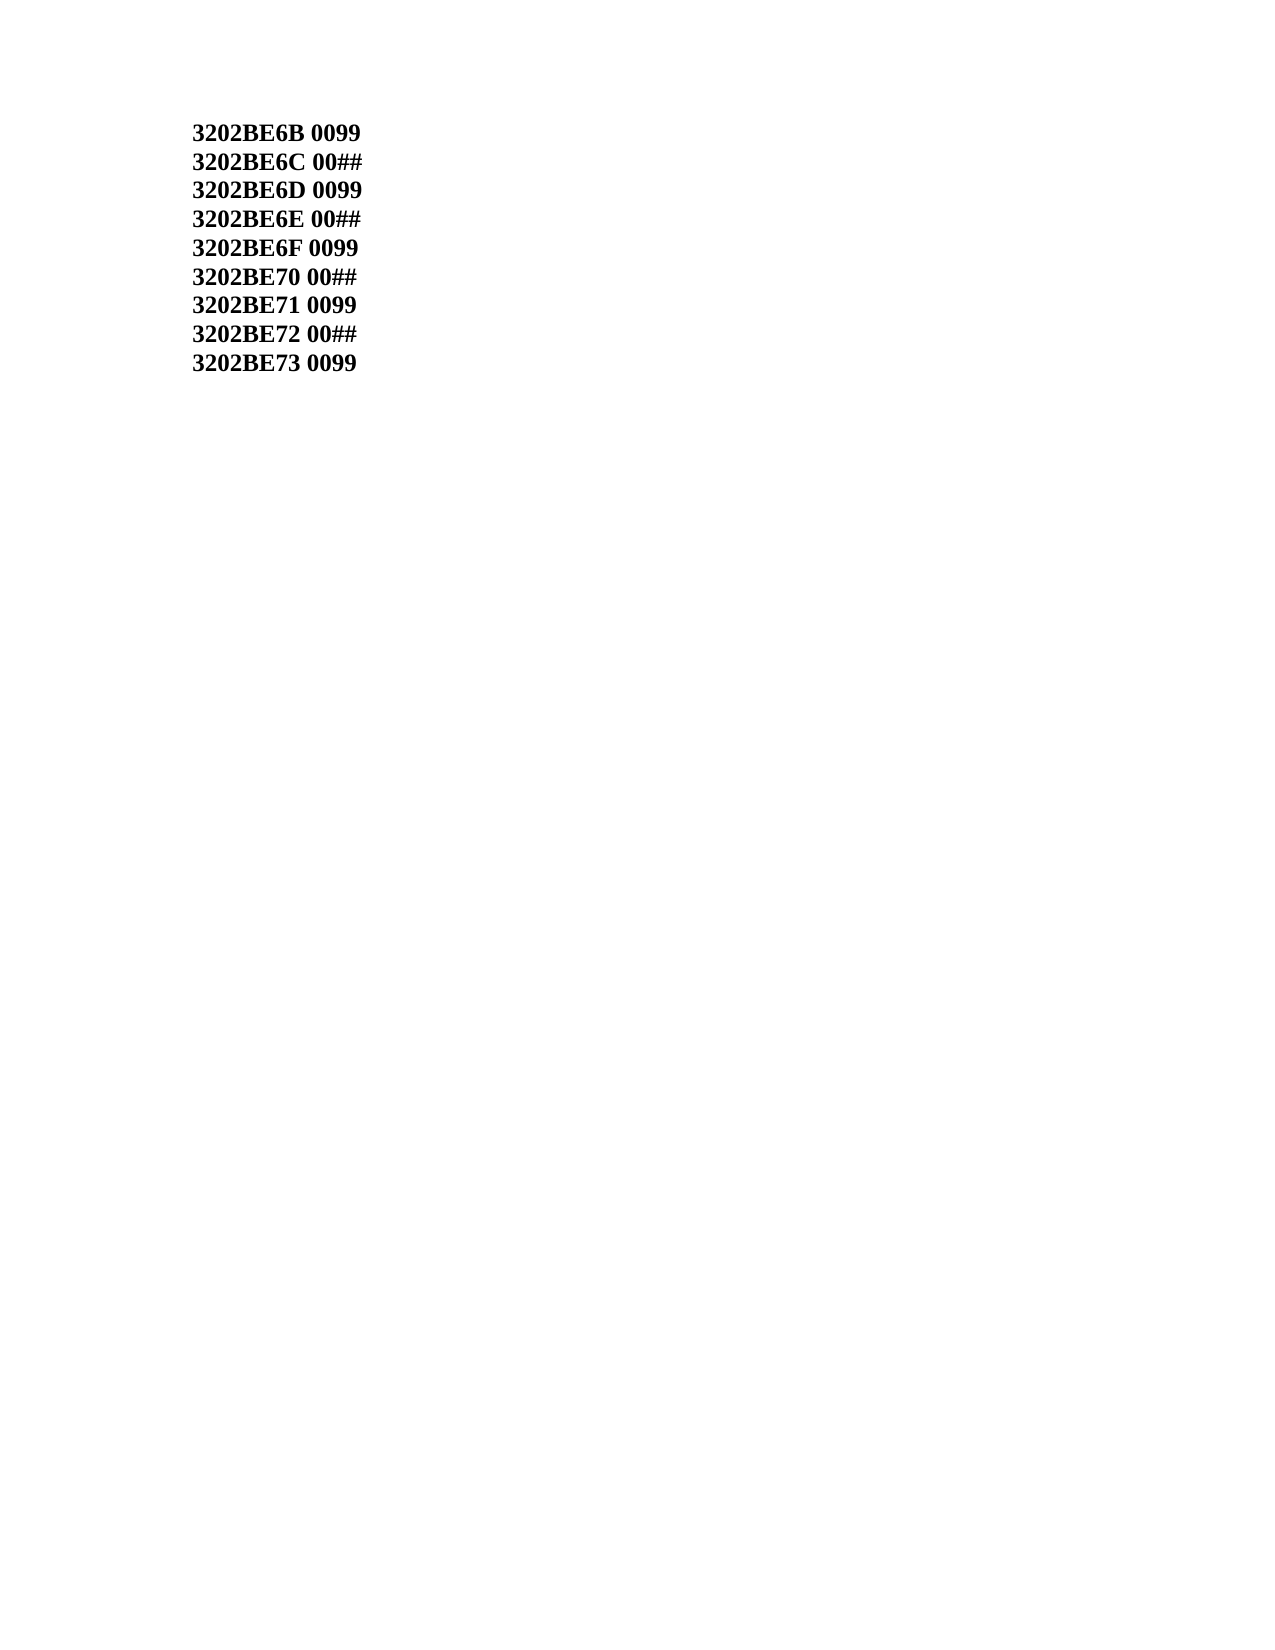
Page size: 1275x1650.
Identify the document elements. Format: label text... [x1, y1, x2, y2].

text 3202BE6F 0099 [192, 233, 1157, 262]
text 3202BE70 00## [192, 262, 1157, 291]
text 3202BE6B 0099 [192, 118, 1157, 147]
text 3202BE6D 0099 [192, 176, 1157, 204]
text 3202BE6E 00## [192, 204, 1157, 233]
text 3202BE71 0099 [192, 291, 1157, 319]
text 3202BE6C 00## [192, 147, 1157, 176]
text 3202BE73 0099 [192, 348, 1157, 377]
text 3202BE72 00## [192, 319, 1157, 348]
